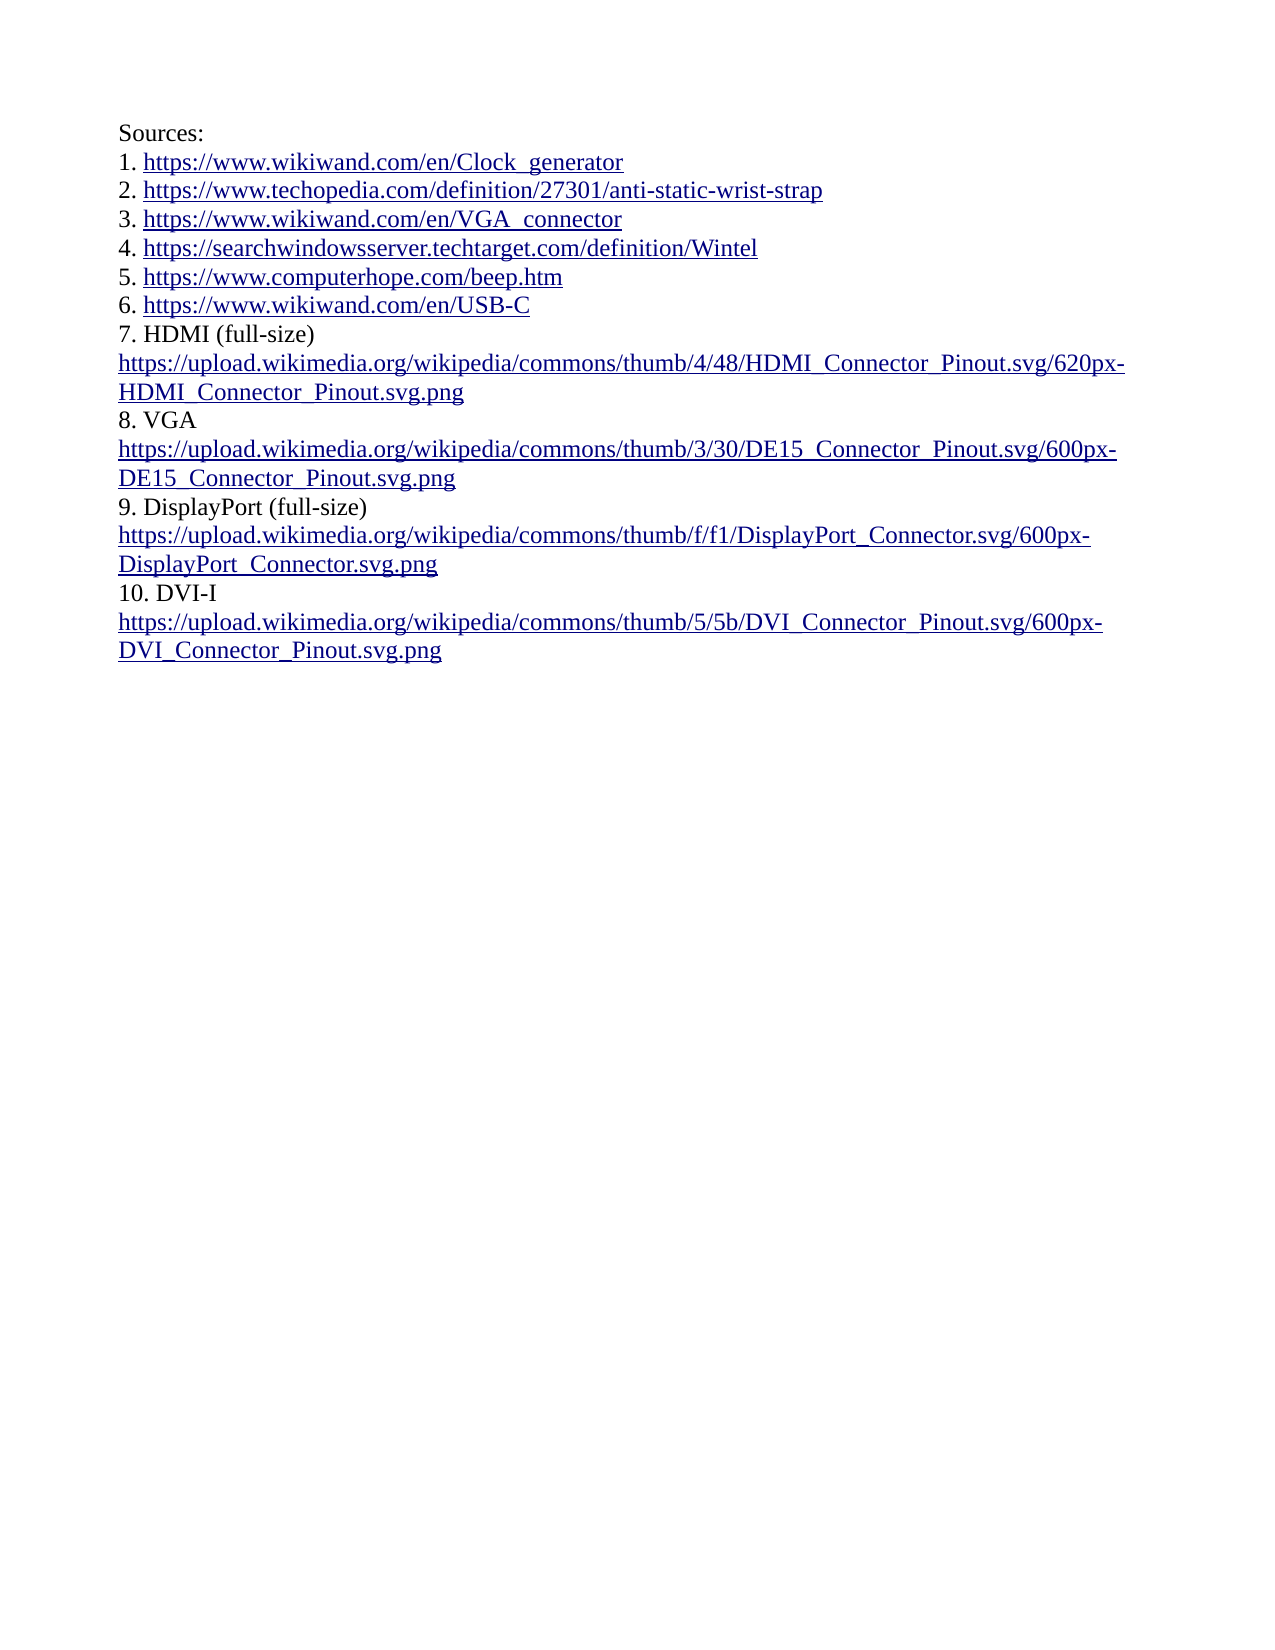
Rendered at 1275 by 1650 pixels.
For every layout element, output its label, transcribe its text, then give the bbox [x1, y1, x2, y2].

text 10. DVI-I [118, 578, 1157, 607]
text 1. https://www.wikiwand.com/en/Clock_generator [118, 147, 1157, 176]
text 7. HDMI (full-size) [118, 319, 1157, 348]
text 9. DisplayPort (full-size) [118, 492, 1157, 521]
text https://upload.wikimedia.org/wikipedia/commons/thumb/f/f1/DisplayPort_Connector.svg/600px-DisplayPort_Connector.svg.png [118, 521, 1157, 578]
text Sources: [118, 118, 1157, 147]
text 2. https://www.techopedia.com/definition/27301/anti-static-wrist-strap [118, 176, 1157, 204]
text 3. https://www.wikiwand.com/en/VGA_connector [118, 204, 1157, 233]
text https://upload.wikimedia.org/wikipedia/commons/thumb/5/5b/DVI_Connector_Pinout.svg/600px-DVI_Connector_Pinout.svg.png [118, 607, 1157, 664]
text https://upload.wikimedia.org/wikipedia/commons/thumb/3/30/DE15_Connector_Pinout.svg/600px-DE15_Connector_Pinout.svg.png [118, 434, 1157, 492]
text 4. https://searchwindowsserver.techtarget.com/definition/Wintel [118, 233, 1157, 262]
text https://upload.wikimedia.org/wikipedia/commons/thumb/4/48/HDMI_Connector_Pinout.svg/620px-HDMI_Connector_Pinout.svg.png [118, 348, 1157, 406]
text 5. https://www.computerhope.com/beep.htm [118, 262, 1157, 291]
text 8. VGA [118, 406, 1157, 434]
text 6. https://www.wikiwand.com/en/USB-C [118, 291, 1157, 319]
